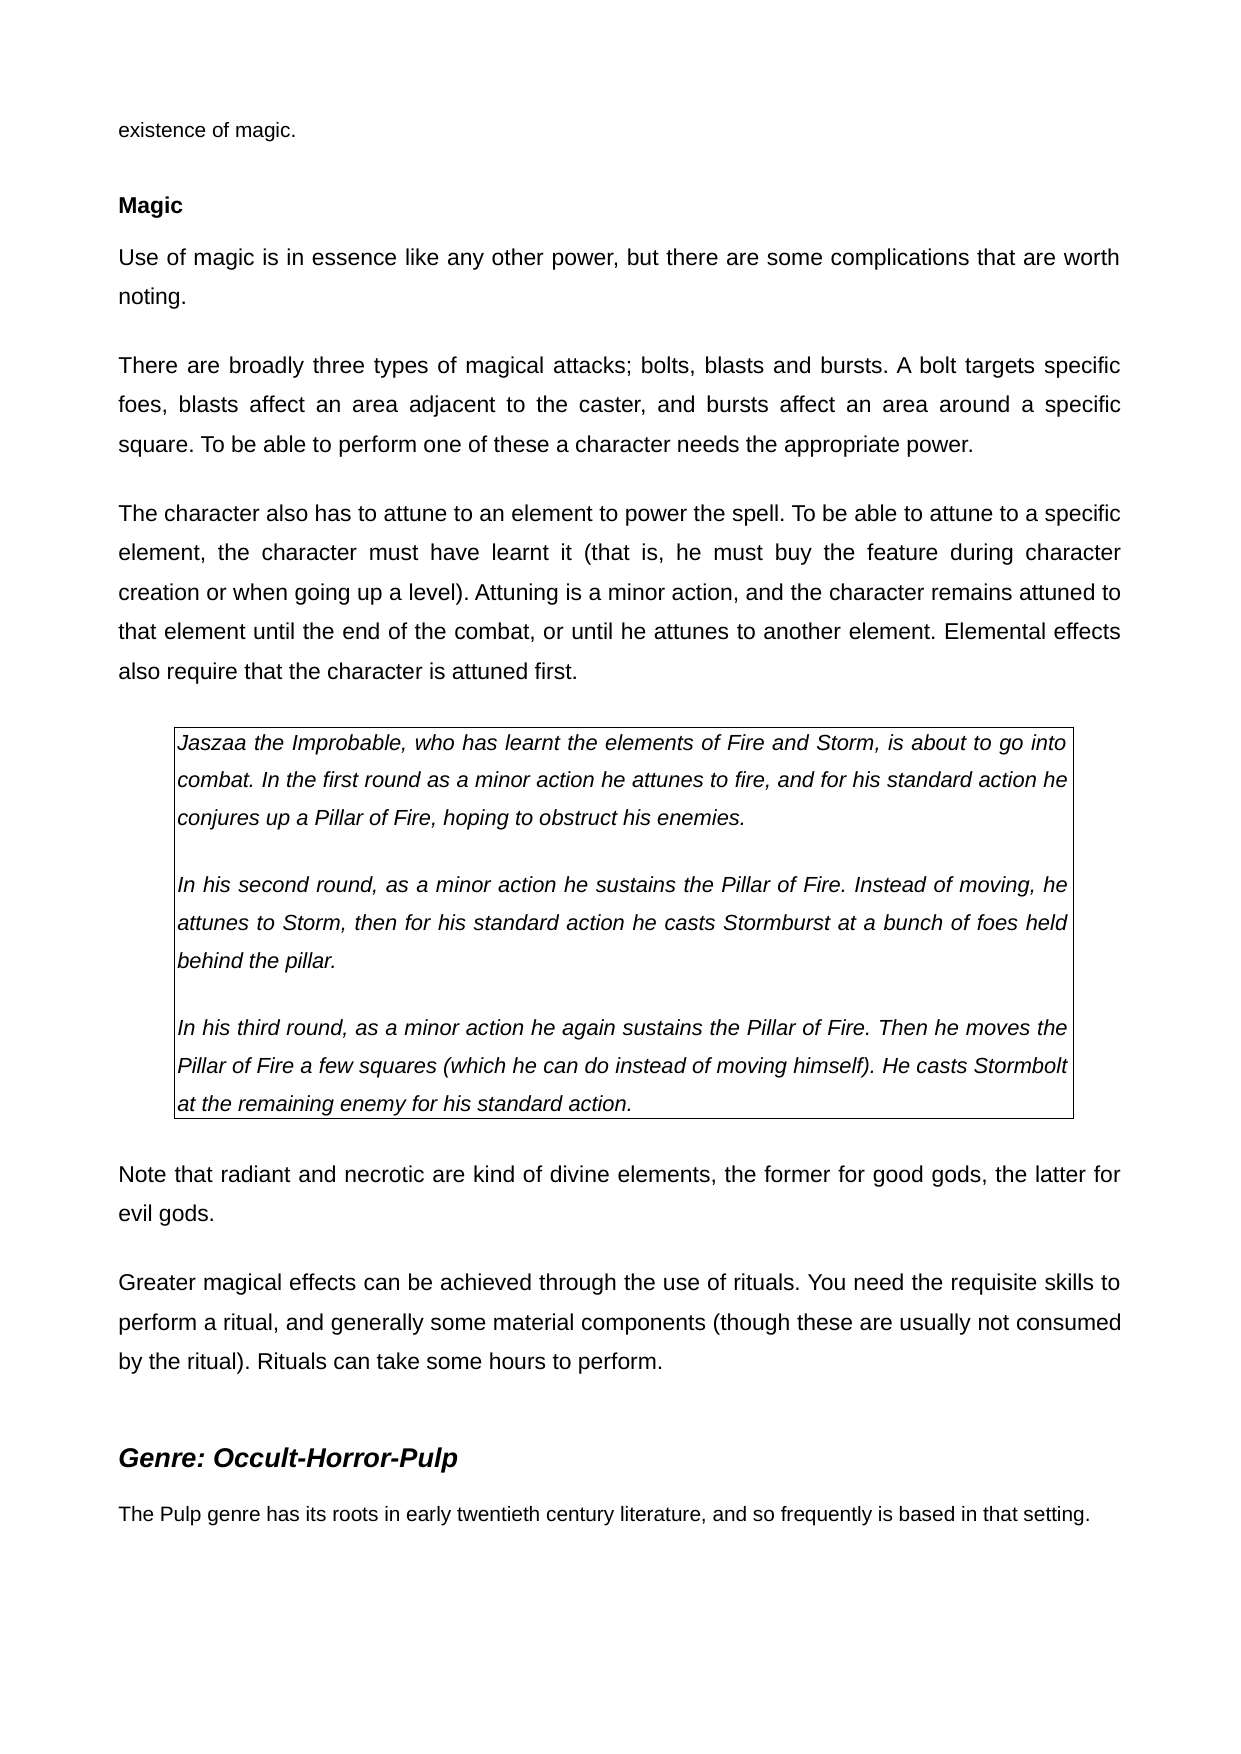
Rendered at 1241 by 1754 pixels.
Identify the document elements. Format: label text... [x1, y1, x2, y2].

text The character also has to attune to an element to power the spell. To be able to attune to a specific element, the character must have learnt it (that is, he must buy the feature during character creation or when going up a level). Attuning is a minor action, and the character remains attuned to that element until the end of the combat, or until he attunes to another element. Elemental effects also require that the character is attuned first. [118, 500, 1122, 684]
text In his third round, as a minor action he again sustains the Pillar of Fire. Then he moves the Pillar of Fire a few squares (which he can do instead of moving himself). He casts Stormbolt at the remaining enemy for his standard action. [175, 1013, 1073, 1118]
text Jaszaa the Improbable, who has learnt the elements of Fire and Storm, is about to go into combat. In the first round as a minor action he attunes to fire, and for his standard action he conjures up a Pillar of Fire, hoping to obstruct his enemies. [175, 728, 1073, 830]
text Use of magic is in essence like any other power, but there are some complications that are worth noting. [118, 243, 1122, 309]
text There are broadly three types of magical attacks; bolts, blasts and bursts. A bolt targets specific foes, blasts affect an area adjacent to the caster, and bursts affect an area around a specific square. To be able to perform one of these a character needs the appropriate power. [118, 352, 1122, 457]
subtitle Magic [118, 192, 1122, 218]
text Greater magical effects can be achieved through the use of rituals. You need the requisite skills to perform a ritual, and generally some material components (though these are usually not consumed by the ritual). Rituals can take some hours to perform. [118, 1269, 1122, 1374]
text existence of magic. [118, 118, 1122, 142]
text In his second round, as a minor action he sustains the Pillar of Fire. Instead of moving, he attunes to Storm, then for his standard action he casts Stormburst at a bunch of foes held behind the pillar. [175, 870, 1073, 973]
text The Pulp genre has its roots in early twentieth century literature, and so frequently is based in that setting. [118, 1501, 1122, 1525]
subtitle Genre: Occult-Horror-Pulp [118, 1442, 1122, 1473]
text Note that radiant and necrotic are kind of divine elements, the former for good gods, the latter for evil gods. [118, 1161, 1122, 1227]
